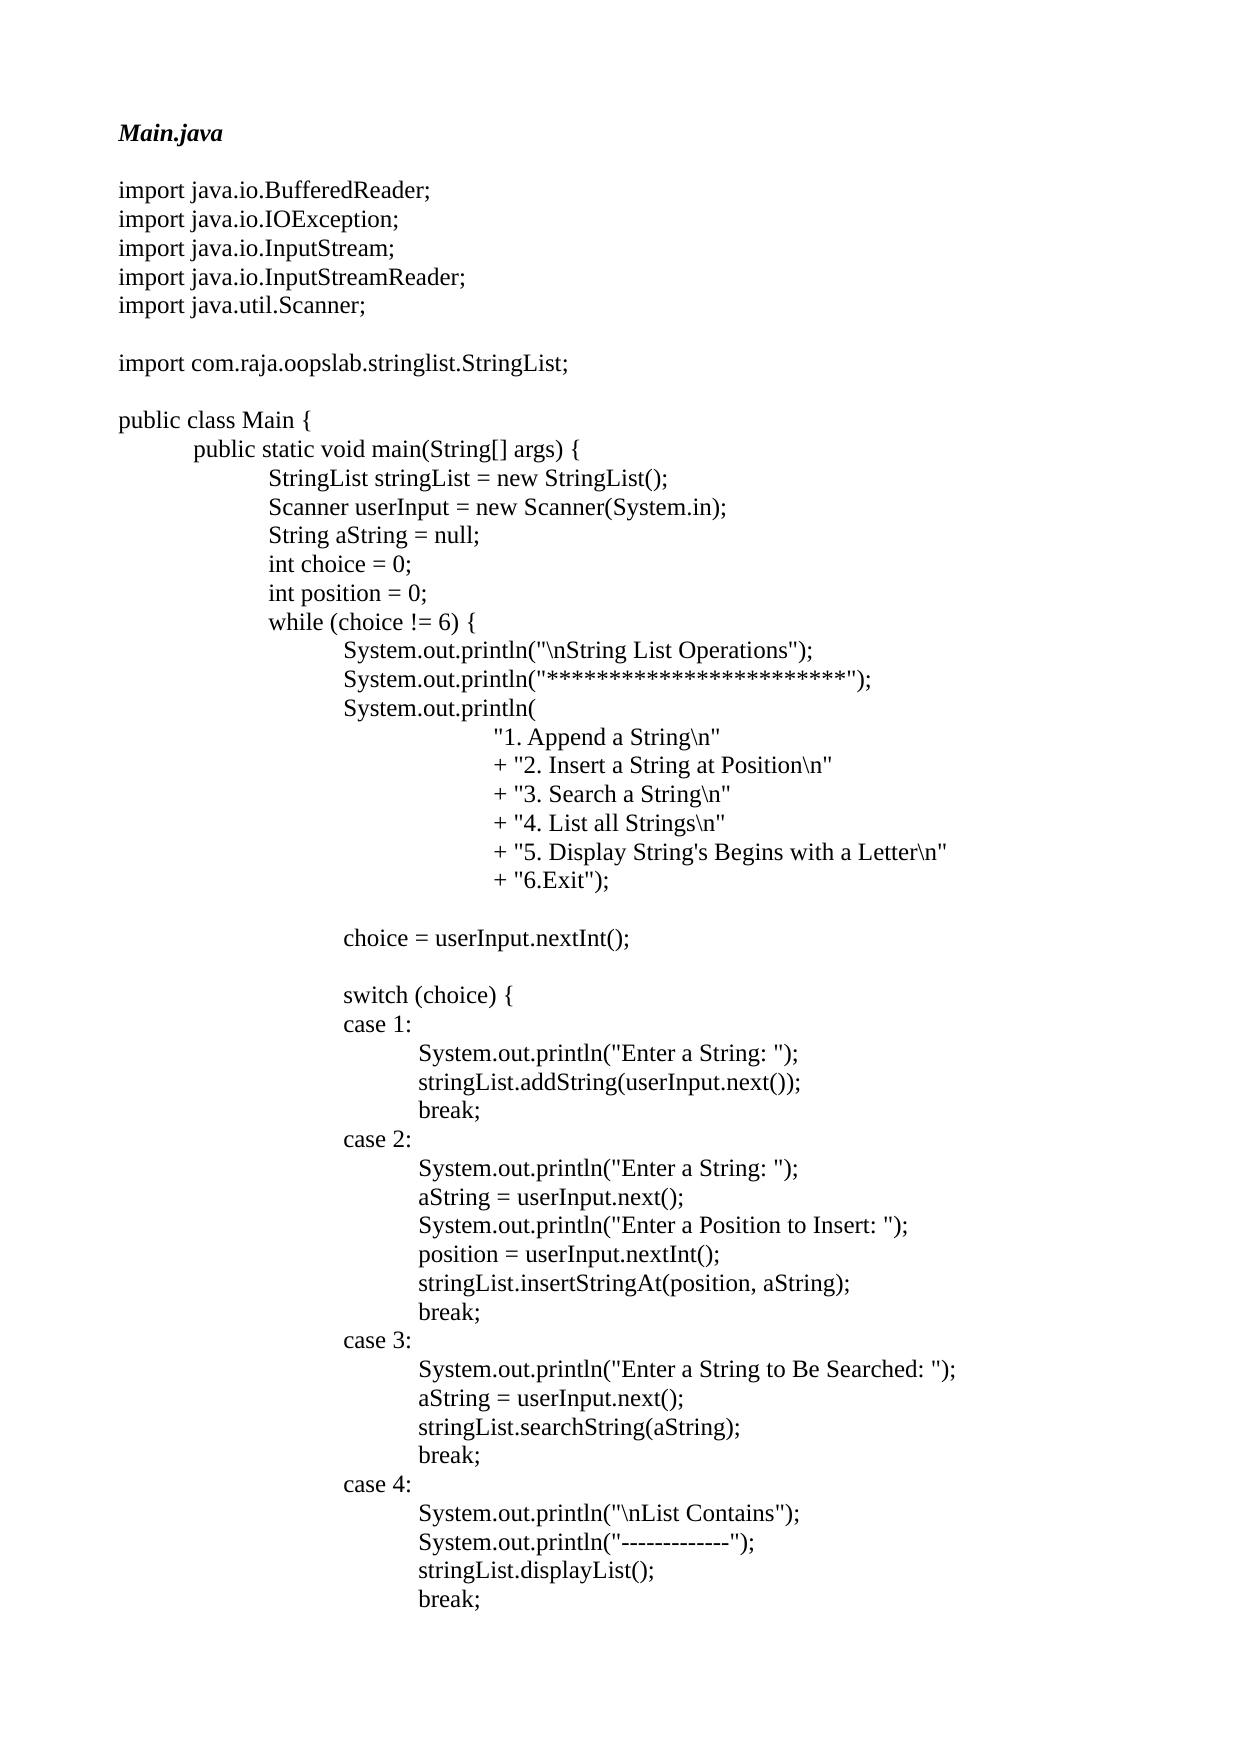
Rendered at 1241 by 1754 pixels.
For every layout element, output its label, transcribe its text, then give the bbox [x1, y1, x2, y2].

text Scanner userInput = new Scanner(System.in); [118, 492, 1122, 521]
text System.out.println("Enter a String to Be Searched: "); [118, 1354, 1122, 1383]
text Main.java [118, 118, 1122, 147]
text import java.io.InputStreamReader; [118, 262, 1122, 291]
text + "6.Exit"); [118, 866, 1122, 894]
text choice = userInput.nextInt(); [118, 923, 1122, 952]
text break; [118, 1096, 1122, 1124]
text stringList.displayList(); [118, 1556, 1122, 1584]
text System.out.println("************************"); [118, 664, 1122, 693]
text System.out.println("Enter a Position to Insert: "); [118, 1211, 1122, 1239]
text public class Main { [118, 406, 1122, 434]
text import java.io.InputStream; [118, 233, 1122, 262]
text while (choice != 6) { [118, 607, 1122, 636]
text "1. Append a String\n" [118, 722, 1122, 751]
text stringList.insertStringAt(position, aString); [118, 1268, 1122, 1297]
text System.out.println("\nString List Operations"); [118, 636, 1122, 664]
text case 2: [118, 1124, 1122, 1153]
text + "4. List all Strings\n" [118, 808, 1122, 837]
text System.out.println("-------------"); [118, 1527, 1122, 1556]
text break; [118, 1297, 1122, 1326]
text aString = userInput.next(); [118, 1182, 1122, 1211]
text StringList stringList = new StringList(); [118, 463, 1122, 492]
text System.out.println("Enter a String: "); [118, 1038, 1122, 1067]
text aString = userInput.next(); [118, 1383, 1122, 1412]
text stringList.searchString(aString); [118, 1412, 1122, 1441]
text System.out.println( [118, 693, 1122, 722]
text System.out.println("Enter a String: "); [118, 1153, 1122, 1182]
text import java.util.Scanner; [118, 291, 1122, 319]
text position = userInput.nextInt(); [118, 1239, 1122, 1268]
text + "2. Insert a String at Position\n" [118, 751, 1122, 779]
text + "5. Display String's Begins with a Letter\n" [118, 837, 1122, 866]
text break; [118, 1441, 1122, 1469]
text import java.io.BufferedReader; [118, 176, 1122, 204]
text break; [118, 1584, 1122, 1613]
text System.out.println("\nList Contains"); [118, 1498, 1122, 1527]
text String aString = null; [118, 521, 1122, 549]
text + "3. Search a String\n" [118, 779, 1122, 808]
text case 4: [118, 1469, 1122, 1498]
text stringList.addString(userInput.next()); [118, 1067, 1122, 1096]
text case 1: [118, 1009, 1122, 1038]
text int choice = 0; [118, 549, 1122, 578]
text case 3: [118, 1326, 1122, 1354]
text switch (choice) { [118, 981, 1122, 1009]
text public static void main(String[] args) { [118, 434, 1122, 463]
text import com.raja.oopslab.stringlist.StringList; [118, 348, 1122, 377]
text import java.io.IOException; [118, 204, 1122, 233]
text int position = 0; [118, 578, 1122, 607]
